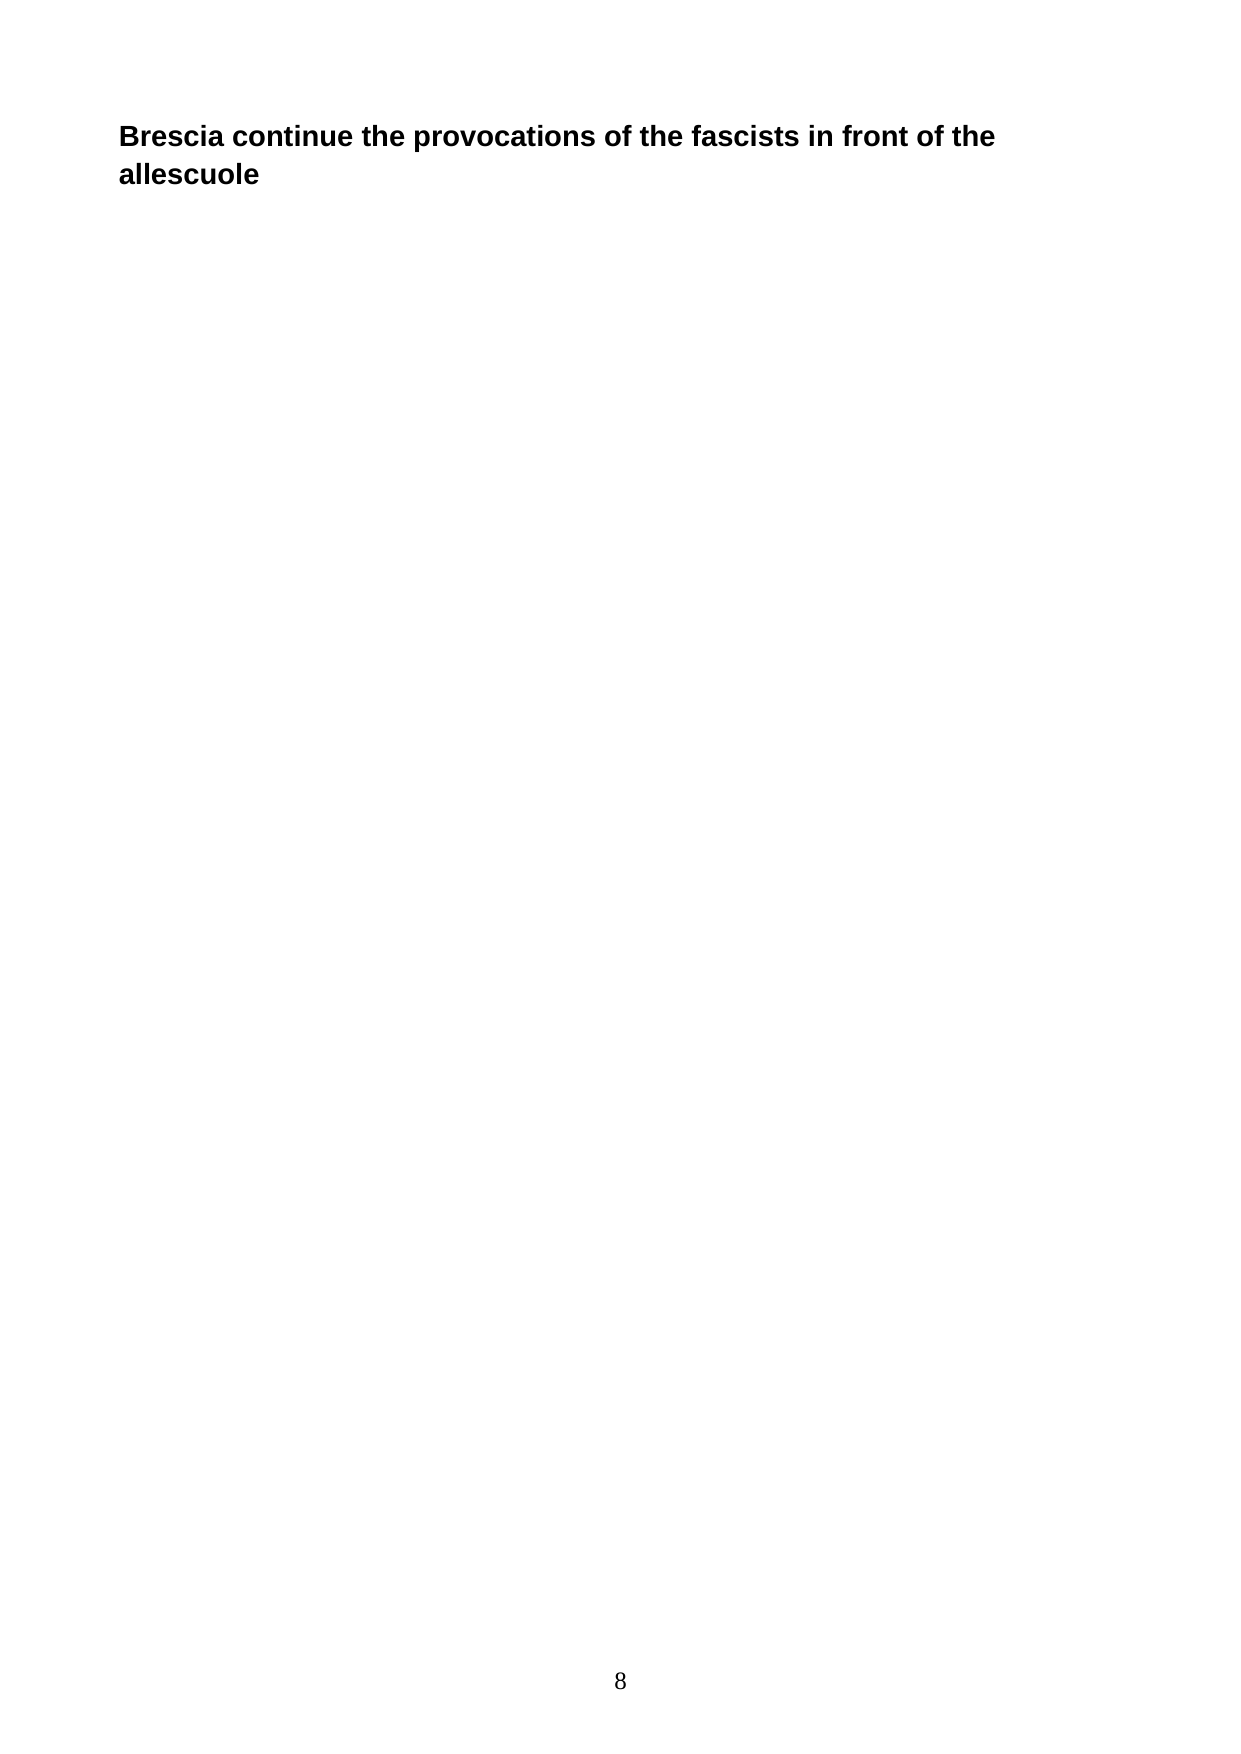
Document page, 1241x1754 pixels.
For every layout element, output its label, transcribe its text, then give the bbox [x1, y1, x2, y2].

text Brescia continue the provocations of the fascists in front of the allescuole [118, 118, 1122, 1636]
